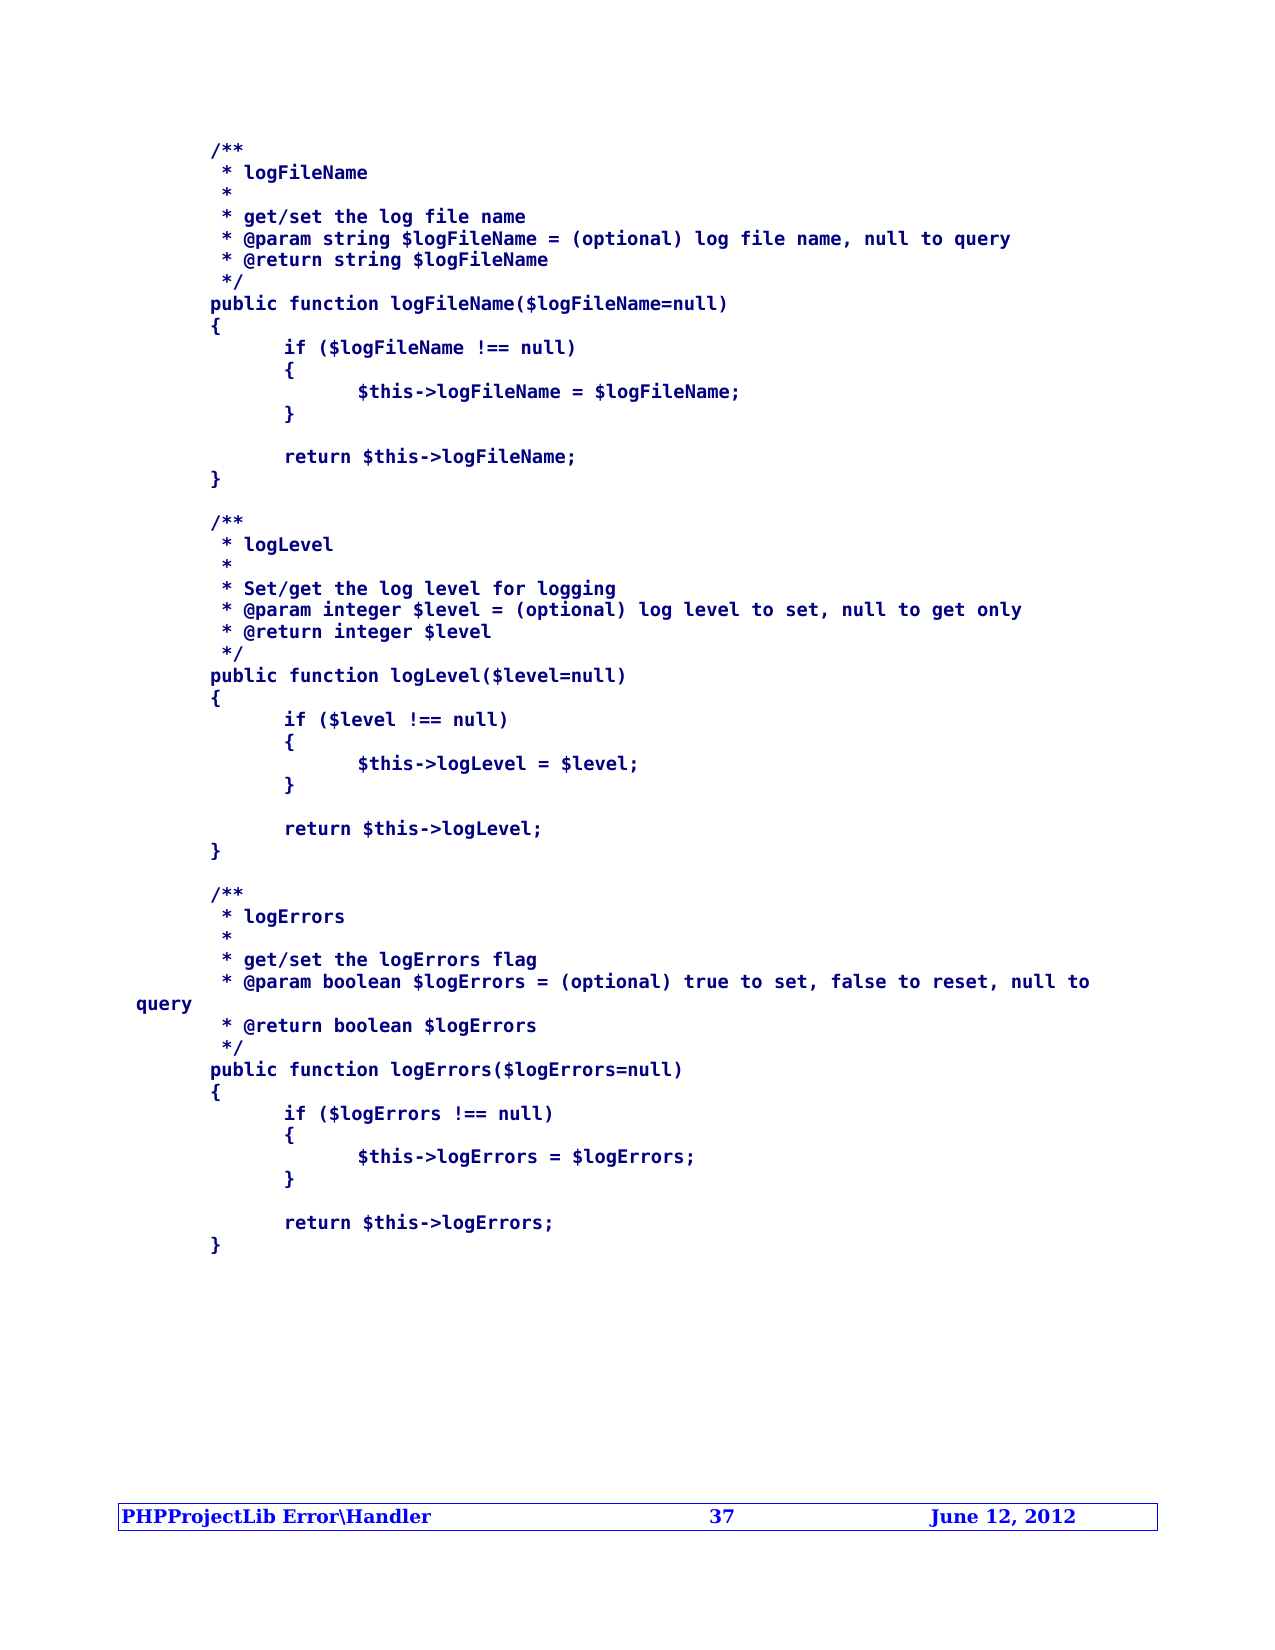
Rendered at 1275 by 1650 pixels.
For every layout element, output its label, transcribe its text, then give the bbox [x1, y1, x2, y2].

list * @return string $logFileName [136, 249, 1157, 271]
list /** [136, 884, 1157, 906]
list return $this->logLevel; [136, 818, 1157, 840]
list /** [136, 140, 1157, 162]
list * @param integer $level = (optional) log level to set, null to get only [136, 599, 1157, 621]
list public function logErrors($logErrors=null) [136, 1059, 1157, 1081]
list if ($level !== null) [136, 709, 1157, 731]
list * @return integer $level [136, 621, 1157, 643]
list */ [136, 643, 1157, 665]
list /** [136, 512, 1157, 534]
list } [136, 774, 1157, 796]
list public function logFileName($logFileName=null) [136, 293, 1157, 315]
list $this->logErrors = $logErrors; [136, 1146, 1157, 1168]
list * get/set the log file name [136, 206, 1157, 227]
list * @param string $logFileName = (optional) log file name, null to query [136, 227, 1157, 249]
list * @return boolean $logErrors [136, 1015, 1157, 1037]
list } [136, 1234, 1157, 1256]
list } [136, 402, 1157, 424]
list { [136, 359, 1157, 381]
list $this->logFileName = $logFileName; [136, 381, 1157, 402]
list { [136, 315, 1157, 337]
list } [136, 840, 1157, 862]
list { [136, 731, 1157, 752]
list } [136, 468, 1157, 490]
list * logFileName [136, 162, 1157, 184]
list * @param boolean $logErrors = (optional) true to set, false to reset, null to query [136, 971, 1157, 1015]
list { [136, 1081, 1157, 1102]
list public function logLevel($level=null) [136, 665, 1157, 687]
list * logLevel [136, 534, 1157, 556]
list if ($logErrors !== null) [136, 1102, 1157, 1124]
list * logErrors [136, 906, 1157, 927]
list if ($logFileName !== null) [136, 337, 1157, 359]
list return $this->logFileName; [136, 446, 1157, 468]
list { [136, 1124, 1157, 1146]
list */ [136, 1037, 1157, 1059]
list * Set/get the log level for logging [136, 577, 1157, 599]
list * get/set the logErrors flag [136, 949, 1157, 971]
list } [136, 1168, 1157, 1190]
list */ [136, 271, 1157, 293]
list * [136, 927, 1157, 949]
list * [136, 184, 1157, 206]
list * [136, 556, 1157, 577]
list { [136, 687, 1157, 709]
list return $this->logErrors; [136, 1212, 1157, 1234]
list $this->logLevel = $level; [136, 752, 1157, 774]
